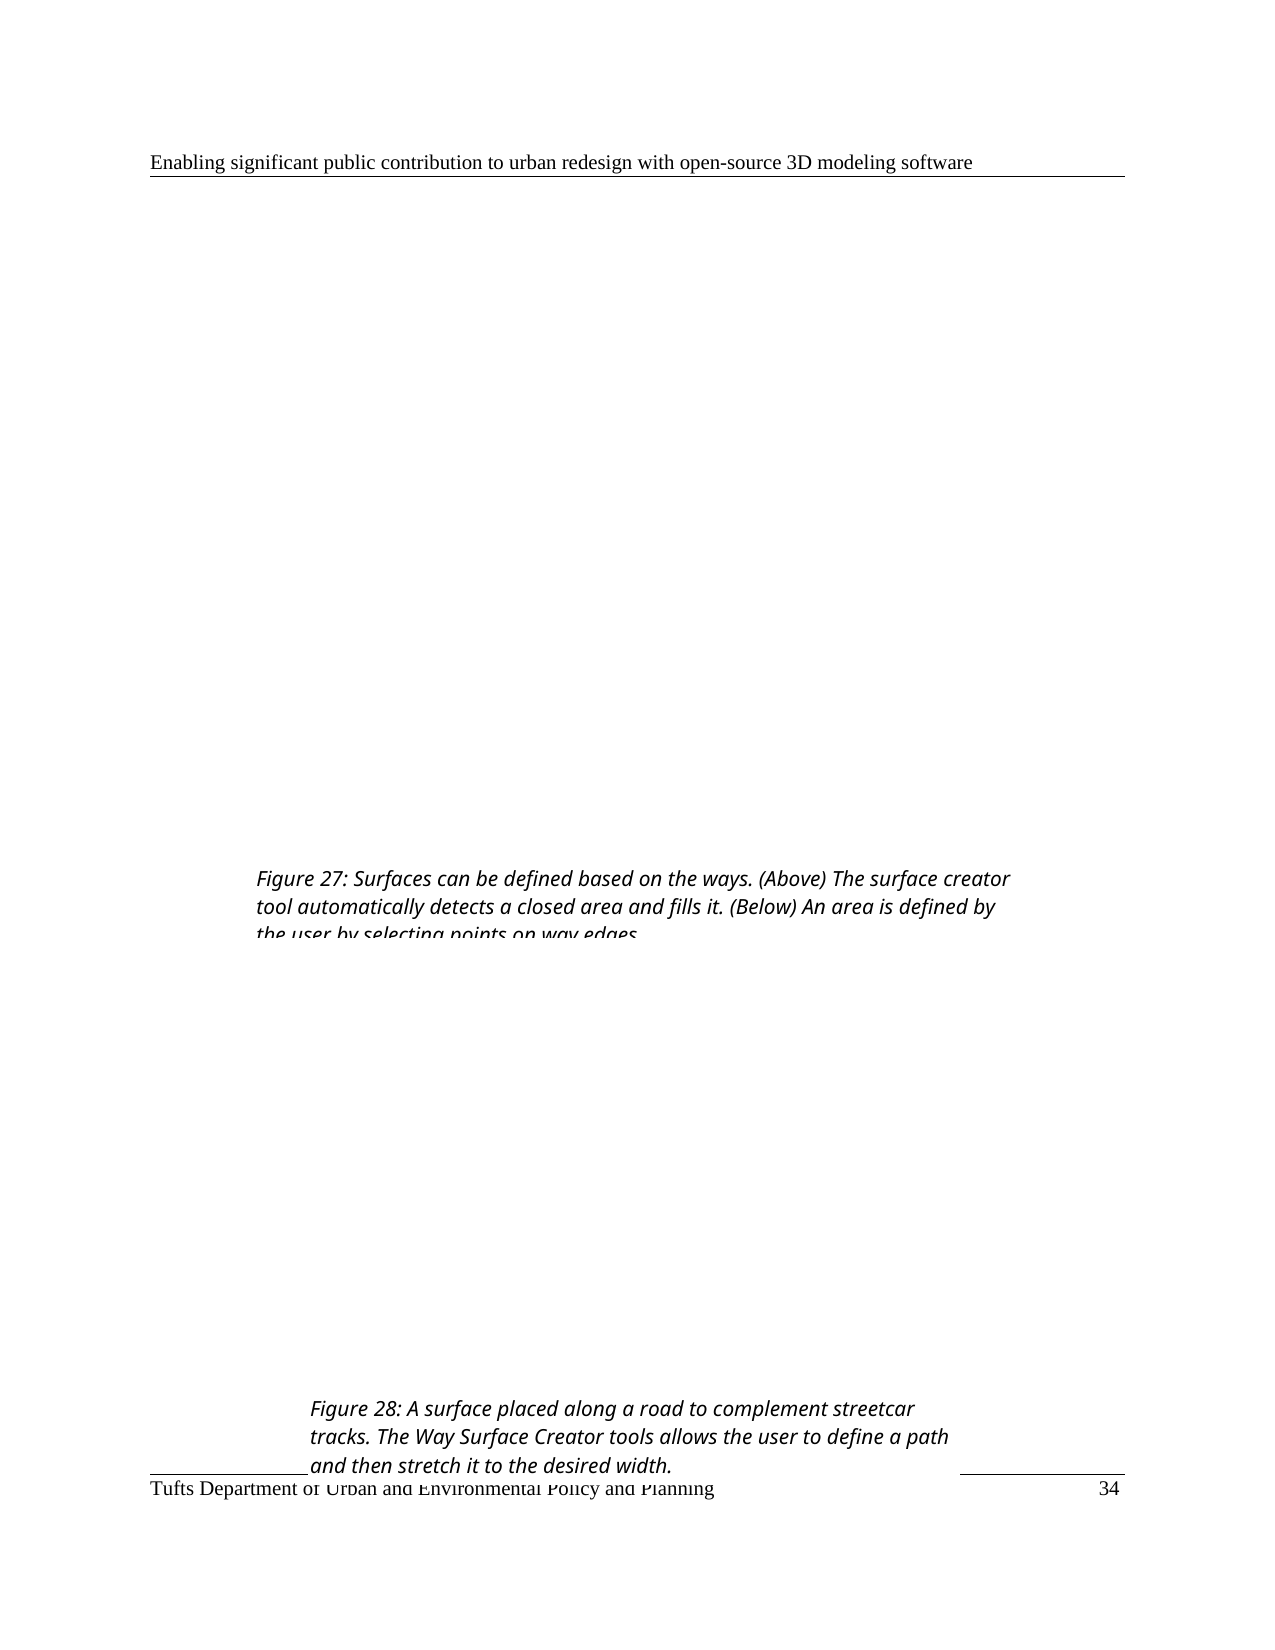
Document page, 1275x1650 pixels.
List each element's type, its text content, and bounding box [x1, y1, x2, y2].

text Figure 28: A surface placed along a road to complement streetcar tracks. The Way Surface Creator tools allows the user to define a path and then stretch it to the desired width. [310, 948, 958, 1479]
text Figure 27: Surfaces can be defined based on the ways. (Above) The surface creator tool automatically detects a closed area and fills it. (Below) An area is defined by the user by selecting points on way edges. [256, 254, 1018, 938]
